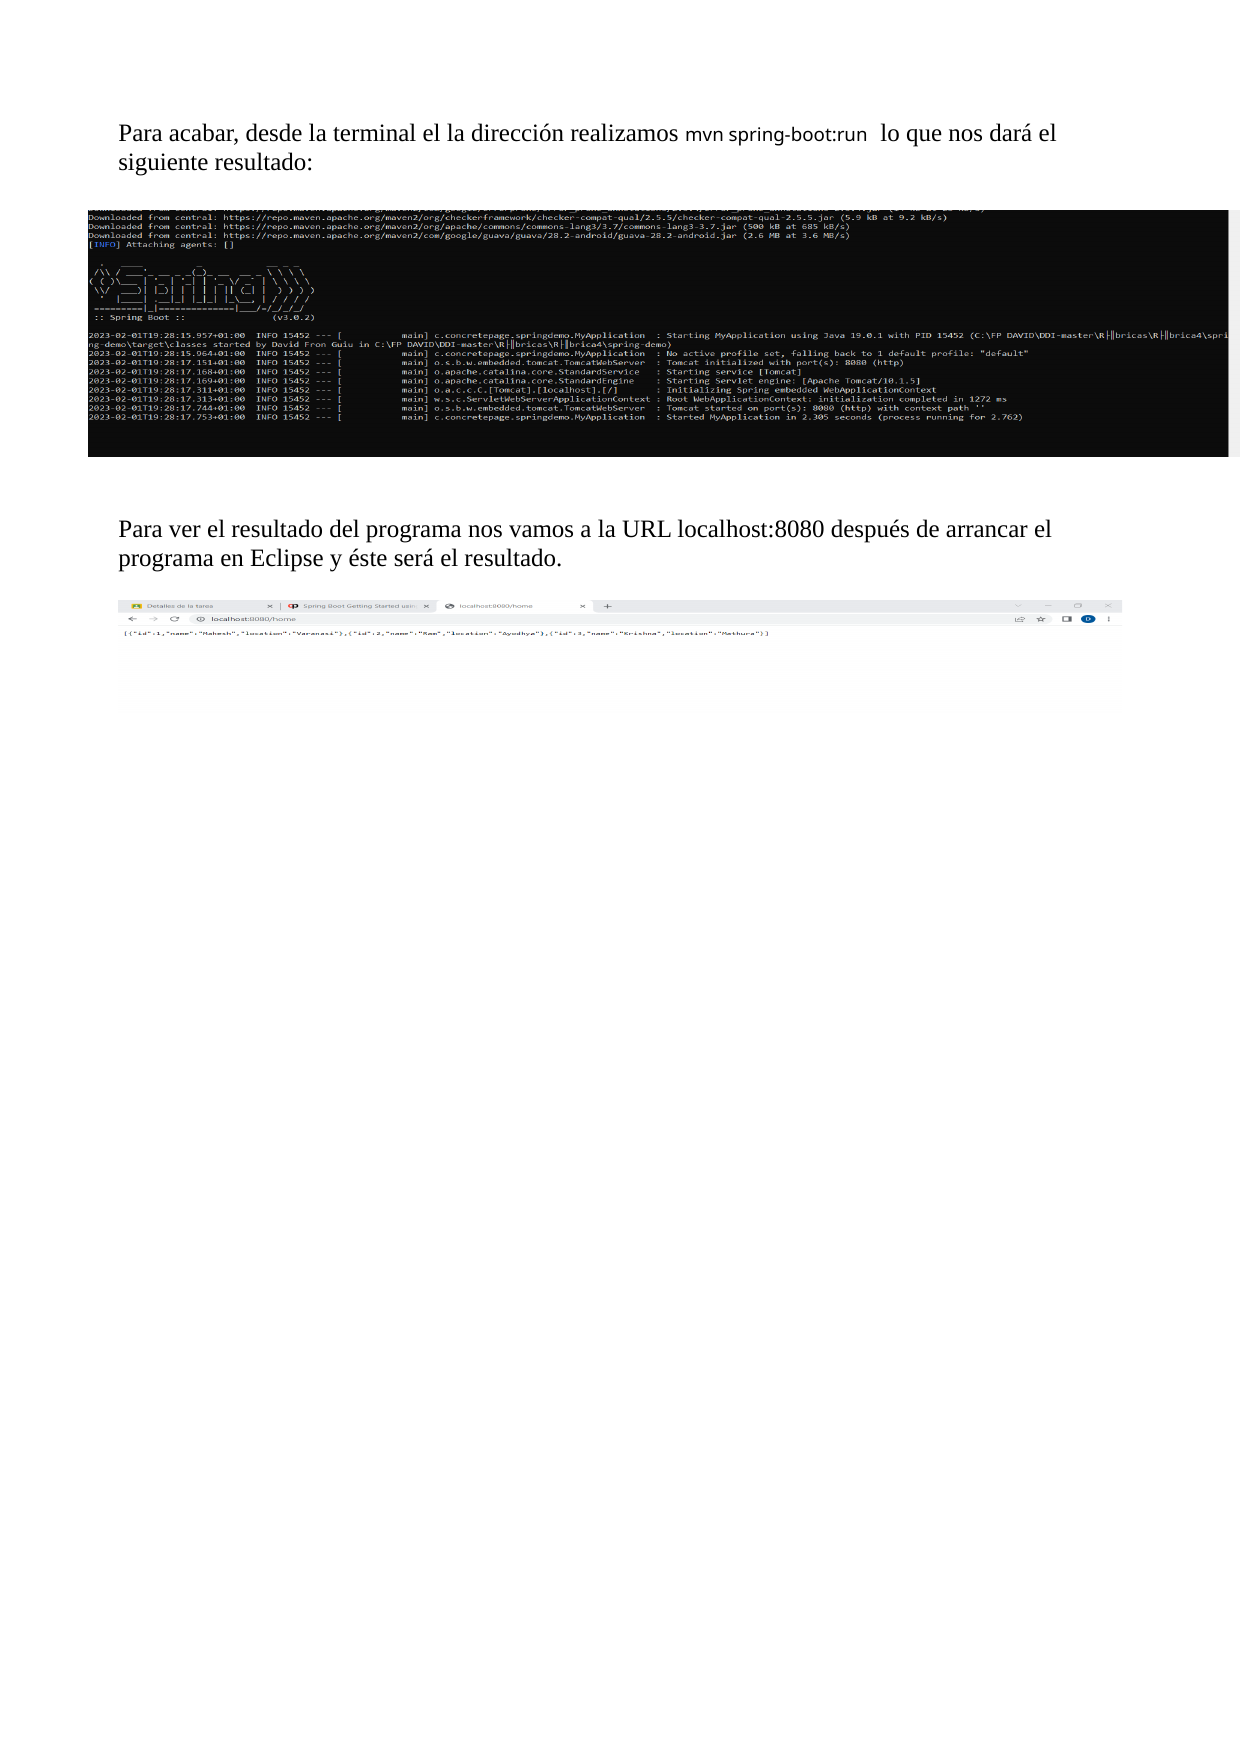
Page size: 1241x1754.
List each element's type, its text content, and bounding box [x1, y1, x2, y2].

picture [88, 210, 1240, 457]
text Para ver el resultado del programa nos vamos a la URL localhost:8080 después de arrancar el programa en Eclipse y éste será el resultado. [118, 514, 1122, 572]
text Para acabar, desde la terminal el la dirección realizamos mvn spring-boot:run lo que nos dará el siguiente resultado: [118, 118, 1122, 176]
